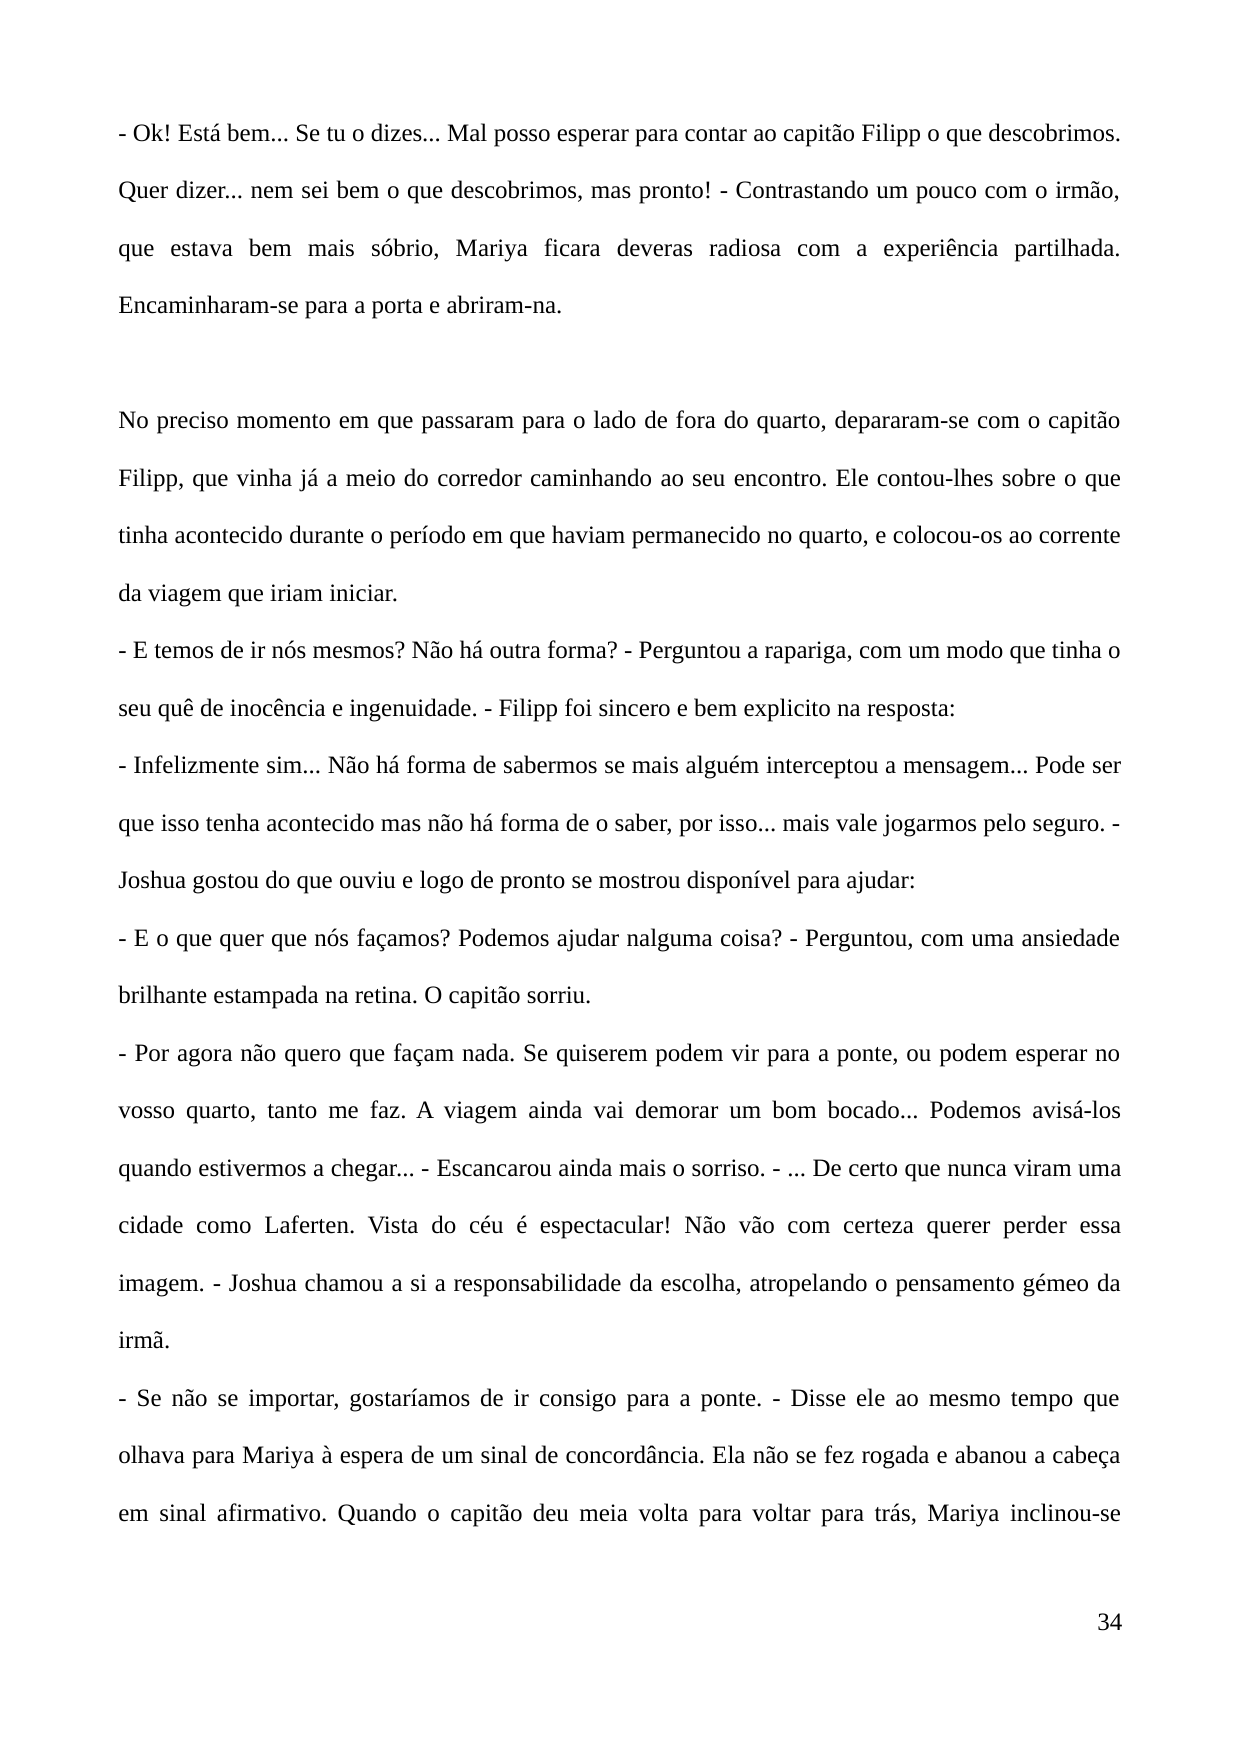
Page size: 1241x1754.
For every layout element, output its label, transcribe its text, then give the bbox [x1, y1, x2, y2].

text - Por agora não quero que façam nada. Se quiserem podem vir para a ponte, ou podem esperar no vosso quarto, tanto me faz. A viagem ainda vai demorar um bom bocado... Podemos avisá-los quando estivermos a chegar... - Escancarou ainda mais o sorriso. - ... De certo que nunca viram uma cidade como Laferten. Vista do céu é espectacular! Não vão com certeza querer perder essa imagem. - Joshua chamou a si a responsabilidade da escolha, atropelando o pensamento gémeo da irmã. [118, 1038, 1122, 1354]
text - Infelizmente sim... Não há forma de sabermos se mais alguém interceptou a mensagem... Pode ser que isso tenha acontecido mas não há forma de o saber, por isso... mais vale jogarmos pelo seguro. - Joshua gostou do que ouviu e logo de pronto se mostrou disponível para ajudar: [118, 751, 1122, 894]
text - E temos de ir nós mesmos? Não há outra forma? - Perguntou a rapariga, com um modo que tinha o seu quê de inocência e ingenuidade. - Filipp foi sincero e bem explicito na resposta: [118, 636, 1122, 722]
text - Ok! Está bem... Se tu o dizes... Mal posso esperar para contar ao capitão Filipp o que descobrimos. Quer dizer... nem sei bem o que descobrimos, mas pronto! - Contrastando um pouco com o irmão, que estava bem mais sóbrio, Mariya ficara deveras radiosa com a experiência partilhada. Encaminharam-se para a porta e abriram-na. [118, 118, 1122, 319]
text - E o que quer que nós façamos? Podemos ajudar nalguma coisa? - Perguntou, com uma ansiedade brilhante estampada na retina. O capitão sorriu. [118, 923, 1122, 1009]
text - Se não se importar, gostaríamos de ir consigo para a ponte. - Disse ele ao mesmo tempo que olhava para Mariya à espera de um sinal de concordância. Ela não se fez rogada e abanou a cabeça em sinal afirmativo. Quando o capitão deu meia volta para voltar para trás, Mariya inclinou-se [118, 1383, 1122, 1527]
text No preciso momento em que passaram para o lado de fora do quarto, depararam-se com o capitão Filipp, que vinha já a meio do corredor caminhando ao seu encontro. Ele contou-lhes sobre o que tinha acontecido durante o período em que haviam permanecido no quarto, e colocou-os ao corrente da viagem que iriam iniciar. [118, 406, 1122, 607]
